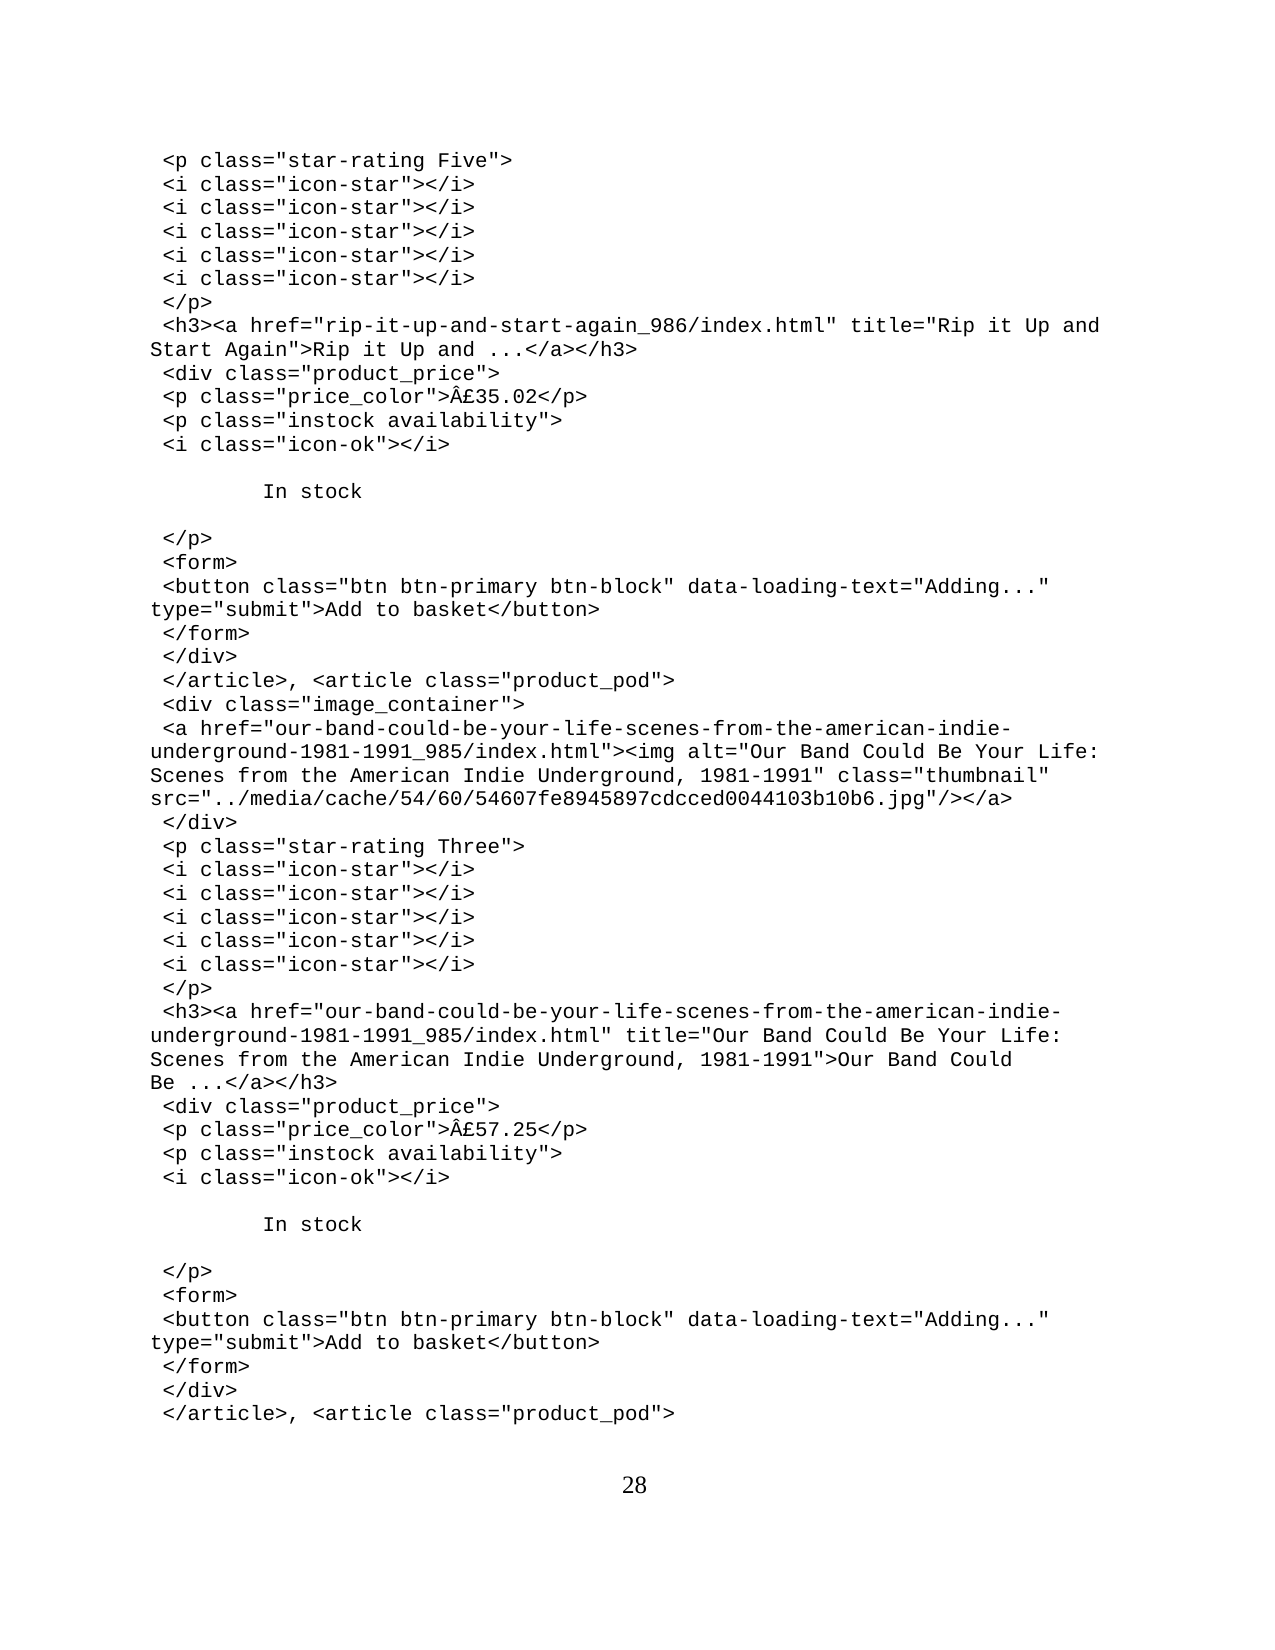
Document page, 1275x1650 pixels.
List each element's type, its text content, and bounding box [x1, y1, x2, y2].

text <div class="product_price"> [150, 1096, 1125, 1119]
text </p> [150, 1261, 1125, 1285]
text <p class="instock availability"> [150, 410, 1125, 434]
text </div> [150, 812, 1125, 836]
text <i class="icon-star"></i> [150, 859, 1125, 883]
text <h3><a href="rip-it-up-and-start-again_986/index.html" title="Rip it Up and Start Again">Rip it Up and ...</a></h3> [150, 316, 1125, 363]
text <button class="btn btn-primary btn-block" data-loading-text="Adding..." type="submit">Add to basket</button> [150, 1309, 1125, 1356]
text <i class="icon-star"></i> [150, 174, 1125, 197]
text In stock [150, 481, 1125, 505]
text </div> [150, 1379, 1125, 1403]
text <i class="icon-star"></i> [150, 221, 1125, 244]
text </p> [150, 978, 1125, 1001]
text <p class="price_color">Â£57.25</p> [150, 1119, 1125, 1143]
text </p> [150, 528, 1125, 552]
text <p class="star-rating Three"> [150, 836, 1125, 859]
text <i class="icon-star"></i> [150, 930, 1125, 954]
text <i class="icon-ok"></i> [150, 434, 1125, 457]
text <button class="btn btn-primary btn-block" data-loading-text="Adding..." type="submit">Add to basket</button> [150, 576, 1125, 623]
text <a href="our-band-could-be-your-life-scenes-from-the-american-indie-underground-1981-1991_985/index.html"><img alt="Our Band Could Be Your Life: Scenes from the American Indie Underground, 1981-1991" class="thumbnail" src="../media/cache/54/60/54607fe8945897cdcced0044103b10b6.jpg"/></a> [150, 717, 1125, 812]
text <i class="icon-star"></i> [150, 268, 1125, 292]
text <i class="icon-star"></i> [150, 197, 1125, 221]
text <div class="image_container"> [150, 694, 1125, 717]
text <i class="icon-star"></i> [150, 907, 1125, 930]
text <p class="instock availability"> [150, 1143, 1125, 1167]
text </article>, <article class="product_pod"> [150, 1403, 1125, 1427]
text In stock [150, 1214, 1125, 1238]
text <i class="icon-ok"></i> [150, 1167, 1125, 1190]
text <i class="icon-star"></i> [150, 883, 1125, 907]
text </p> [150, 292, 1125, 316]
text <h3><a href="our-band-could-be-your-life-scenes-from-the-american-indie-underground-1981-1991_985/index.html" title="Our Band Could Be Your Life: Scenes from the American Indie Underground, 1981-1991">Our Band Could Be ...</a></h3> [150, 1001, 1125, 1096]
text <form> [150, 1285, 1125, 1309]
text <i class="icon-star"></i> [150, 954, 1125, 978]
text <div class="product_price"> [150, 363, 1125, 386]
text </form> [150, 1356, 1125, 1379]
text </form> [150, 623, 1125, 647]
text </div> [150, 647, 1125, 670]
text <i class="icon-star"></i> [150, 244, 1125, 268]
text <p class="price_color">Â£35.02</p> [150, 386, 1125, 410]
text <p class="star-rating Five"> [150, 150, 1125, 174]
text </article>, <article class="product_pod"> [150, 670, 1125, 694]
text <form> [150, 552, 1125, 576]
